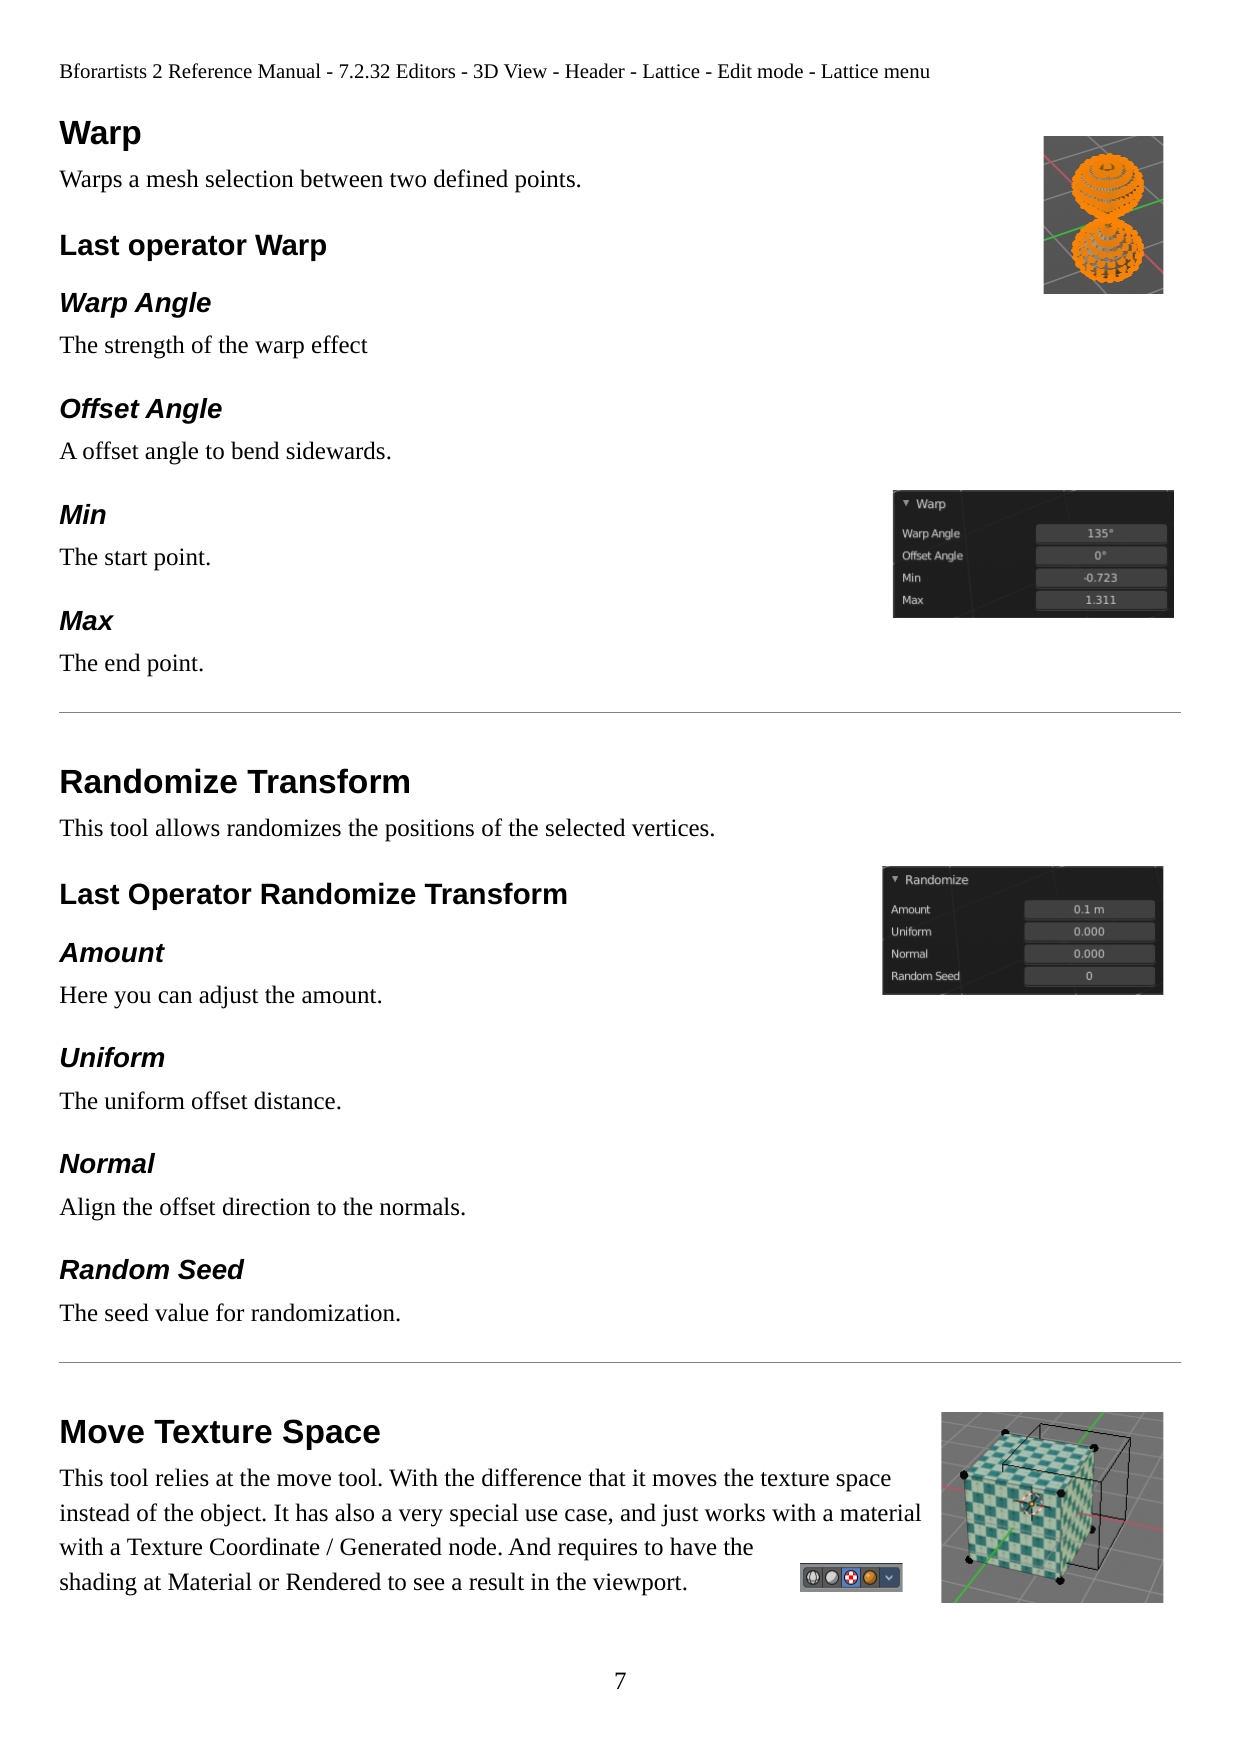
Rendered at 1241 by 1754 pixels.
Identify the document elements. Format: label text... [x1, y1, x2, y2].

text The seed value for randomization. [59, 1298, 1181, 1327]
subtitle Warp Angle [59, 286, 1181, 318]
subtitle [1164, 1412, 1181, 1451]
subtitle Random Seed [59, 1254, 1181, 1286]
subtitle [1174, 498, 1181, 530]
picture [941, 1412, 1164, 1603]
subtitle Last Operator Randomize Transform [59, 877, 882, 911]
subtitle [1164, 936, 1181, 968]
picture [892, 490, 1174, 618]
subtitle Uniform [59, 1042, 1181, 1074]
text Align the offset direction to the normals. [59, 1192, 1181, 1221]
text The end point. [59, 648, 1181, 677]
subtitle Offset Angle [59, 392, 1181, 424]
subtitle Min [59, 498, 892, 530]
text The uniform offset distance. [59, 1086, 1181, 1115]
subtitle Amount [59, 936, 882, 968]
subtitle Max [59, 604, 1181, 636]
picture [882, 866, 1164, 995]
text This tool allows randomizes the positions of the selected vertices. [59, 813, 1181, 842]
text Here you can adjust the amount. [59, 980, 1181, 1009]
picture [1043, 136, 1164, 294]
subtitle Warp [59, 113, 1181, 151]
subtitle [1164, 227, 1181, 261]
picture [800, 1563, 903, 1592]
text The strength of the warp effect [59, 331, 1181, 359]
subtitle Last operator Warp [59, 227, 1043, 261]
subtitle Randomize Transform [59, 762, 1181, 801]
text The start point. [59, 542, 892, 571]
subtitle Normal [59, 1148, 1181, 1180]
text A offset angle to bend sidewards. [59, 436, 1181, 465]
text Warps a mesh selection between two defined points. [59, 164, 1043, 192]
text This tool relies at the move tool. With the difference that it moves the texture space instead of the object. It has also a very special use case, and just works with a material with a Texture Coordinate / Generated node. And requires to have the shading at Material or Rendered to see a result in the viewport. [59, 1463, 941, 1596]
subtitle Move Texture Space [59, 1412, 941, 1451]
